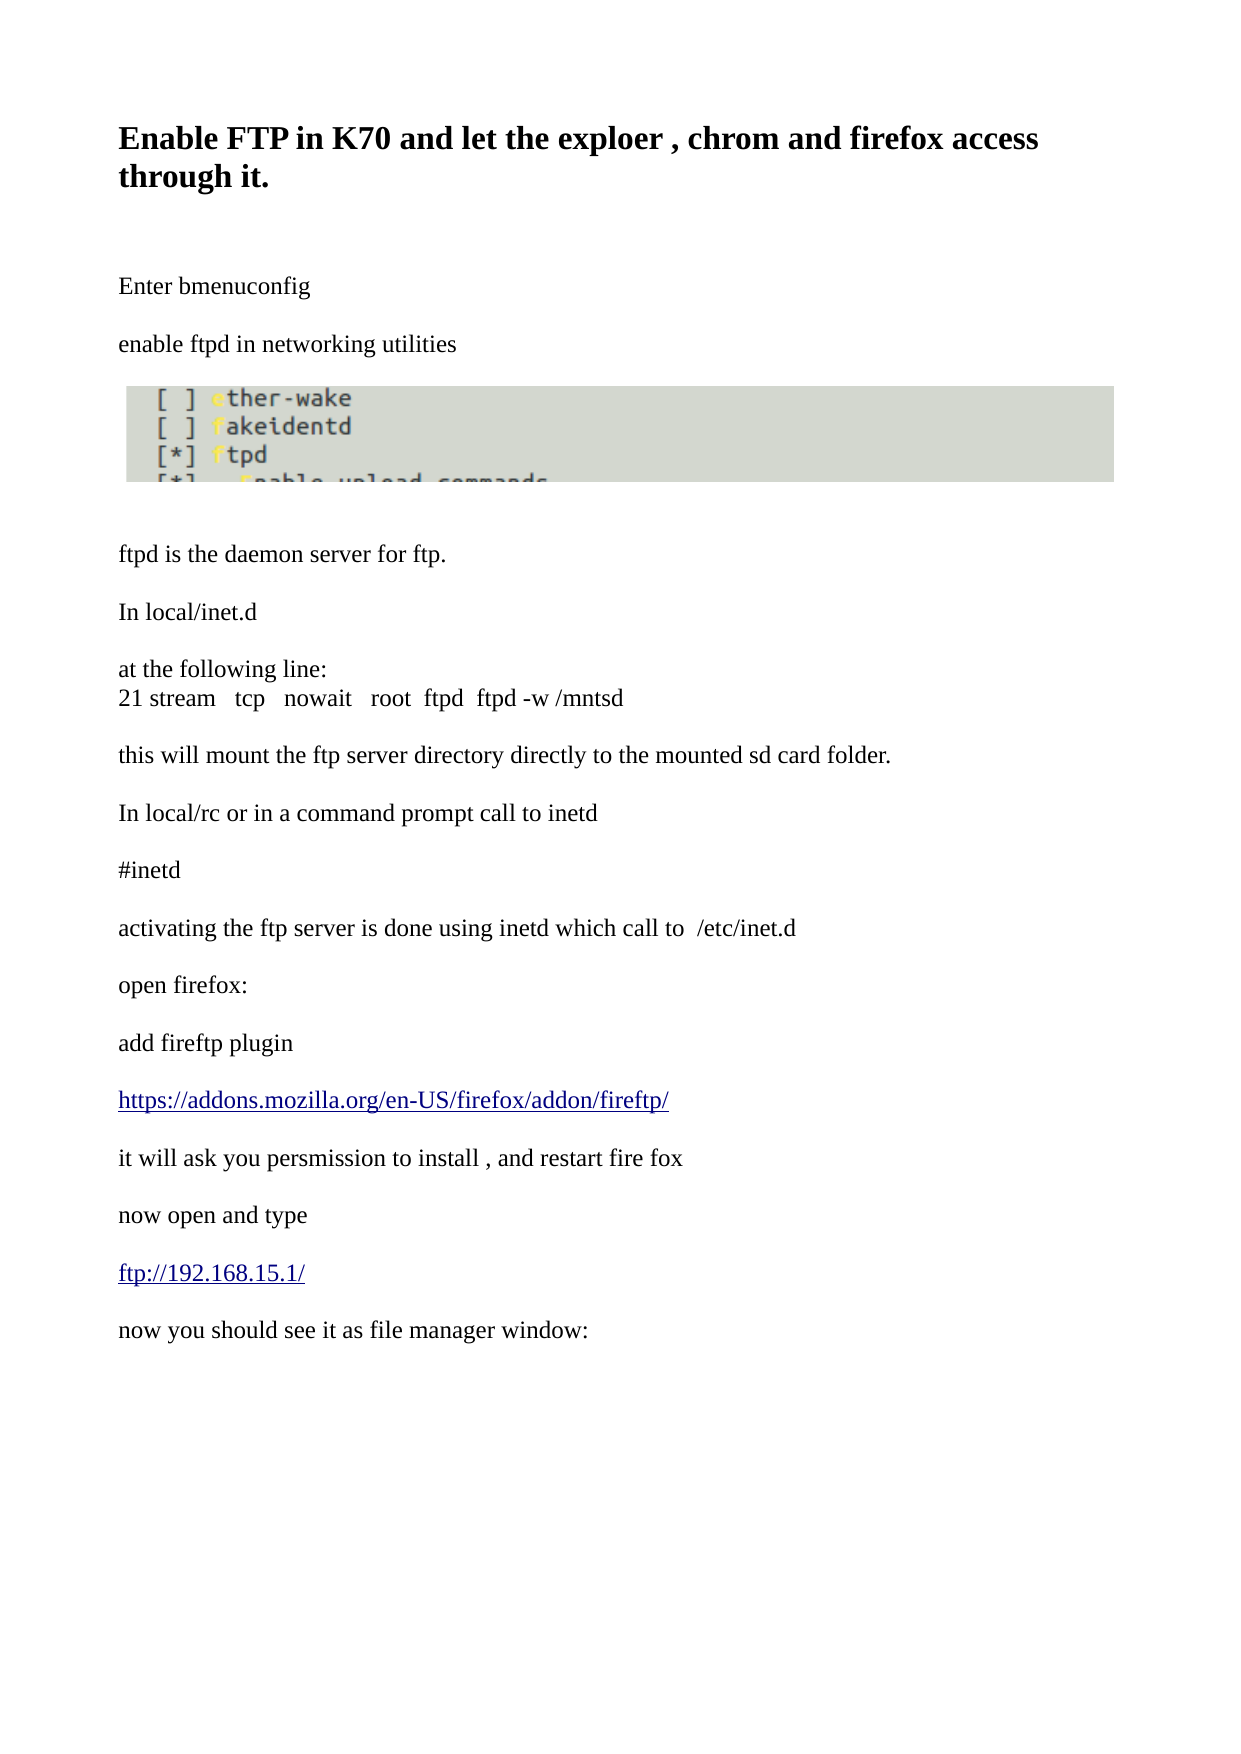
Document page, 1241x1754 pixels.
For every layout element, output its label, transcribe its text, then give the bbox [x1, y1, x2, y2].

text now you should see it as file manager window: [118, 1316, 1122, 1344]
text now open and type [118, 1201, 1122, 1229]
text at the following line: [118, 654, 1122, 683]
text this will mount the ftp server directory directly to the mounted sd card folder. [118, 741, 1122, 769]
picture [126, 386, 1114, 482]
text In local/inet.d [118, 597, 1122, 626]
text Enter bmenuconfig [118, 271, 1122, 300]
text Enable FTP in K70 and let the exploer , chrom and firefox access through it. [118, 118, 1122, 195]
text In local/rc or in a command prompt call to inetd [118, 798, 1122, 827]
text it will ask you persmission to install , and restart fire fox [118, 1143, 1122, 1172]
text #inetd [118, 856, 1122, 884]
text ftp://192.168.15.1/ [118, 1258, 1122, 1287]
text ftpd is the daemon server for ftp. [118, 539, 1122, 568]
text enable ftpd in networking utilities [118, 329, 1122, 358]
text open firefox: [118, 971, 1122, 999]
text 21 stream tcp nowait root ftpd ftpd -w /mntsd [118, 683, 1122, 712]
text activating the ftp server is done using inetd which call to /etc/inet.d [118, 913, 1122, 942]
text add fireftp plugin [118, 1028, 1122, 1057]
text https://addons.mozilla.org/en-US/firefox/addon/fireftp/ [118, 1086, 1122, 1114]
